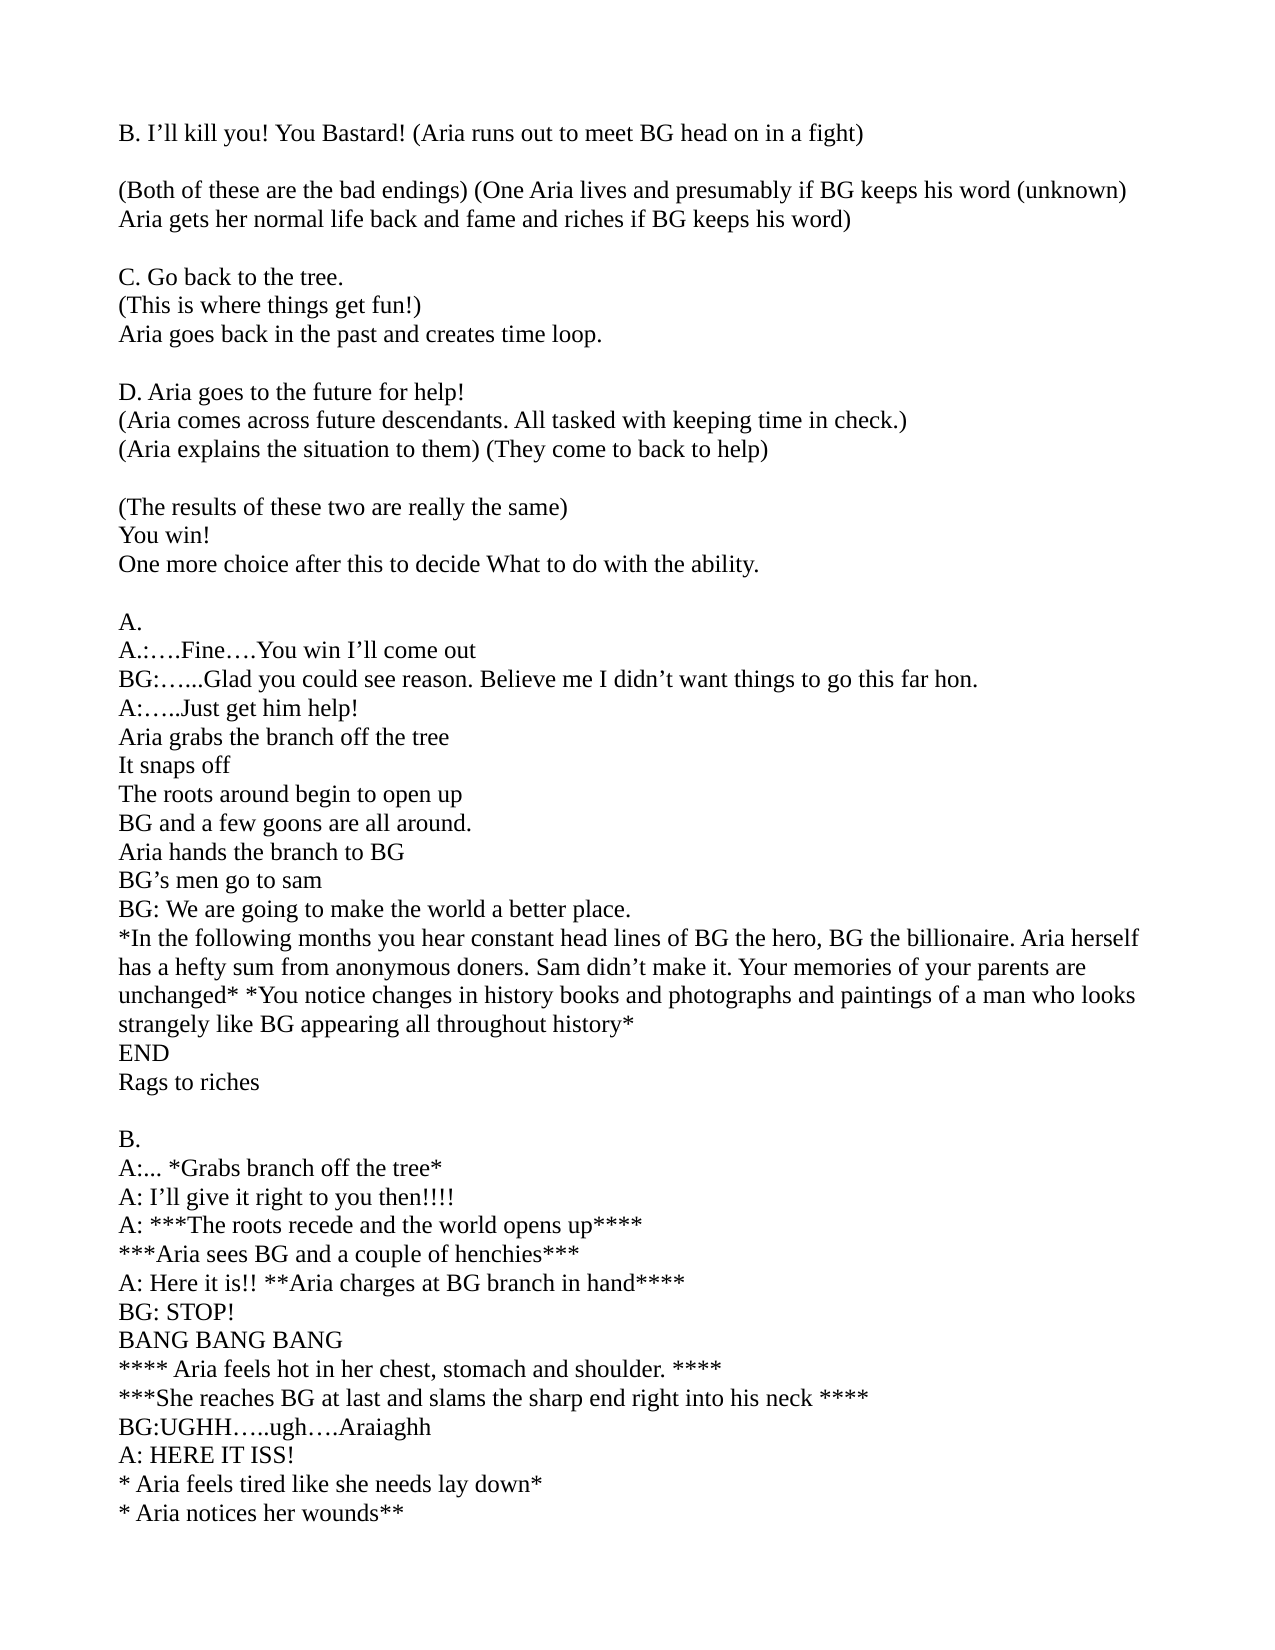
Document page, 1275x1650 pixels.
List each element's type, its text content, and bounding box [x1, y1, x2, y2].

text It snaps off [118, 751, 1157, 779]
text END [118, 1038, 1157, 1067]
text (The results of these two are really the same) [118, 492, 1157, 521]
text One more choice after this to decide What to do with the ability. [118, 549, 1157, 578]
text * Aria notices her wounds** [118, 1498, 1157, 1527]
text Rags to riches [118, 1067, 1157, 1096]
text BG:…...Glad you could see reason. Believe me I didn’t want things to go this far hon. [118, 664, 1157, 693]
text (Both of these are the bad endings) (One Aria lives and presumably if BG keeps his word (unknown) Aria gets her normal life back and fame and riches if BG keeps his word) [118, 176, 1157, 233]
text BG: We are going to make the world a better place. [118, 894, 1157, 923]
text * Aria feels tired like she needs lay down* [118, 1469, 1157, 1498]
text A. [118, 607, 1157, 636]
text ***Aria sees BG and a couple of henchies*** [118, 1239, 1157, 1268]
text BG and a few goons are all around. [118, 808, 1157, 837]
text Aria goes back in the past and creates time loop. [118, 319, 1157, 348]
text BG:UGHH…..ugh….Araiaghh [118, 1412, 1157, 1441]
text A:…..Just get him help! [118, 693, 1157, 722]
text BG: STOP! [118, 1297, 1157, 1326]
text **** Aria feels hot in her chest, stomach and shoulder. **** ***She reaches BG at last and slams the sharp end right into his neck **** [118, 1354, 1157, 1412]
text A:... *Grabs branch off the tree* [118, 1153, 1157, 1182]
text Aria grabs the branch off the tree [118, 722, 1157, 751]
text A: I’ll give it right to you then!!!! [118, 1182, 1157, 1211]
text *In the following months you hear constant head lines of BG the hero, BG the billionaire. Aria herself has a hefty sum from anonymous doners. Sam didn’t make it. Your memories of your parents are unchanged* *You notice changes in history books and photographs and paintings of a man who looks strangely like BG appearing all throughout history* [118, 923, 1157, 1038]
text The roots around begin to open up [118, 779, 1157, 808]
text A: Here it is!! **Aria charges at BG branch in hand**** [118, 1268, 1157, 1297]
text (Aria comes across future descendants. All tasked with keeping time in check.) [118, 406, 1157, 434]
text (This is where things get fun!) [118, 291, 1157, 319]
text BANG BANG BANG [118, 1326, 1157, 1354]
text C. Go back to the tree. [118, 262, 1157, 291]
text BG’s men go to sam [118, 866, 1157, 894]
text Aria hands the branch to BG [118, 837, 1157, 866]
text A: HERE IT ISS! [118, 1441, 1157, 1469]
text A.:….Fine….You win I’ll come out [118, 636, 1157, 664]
text D. Aria goes to the future for help! [118, 377, 1157, 406]
text A: ***The roots recede and the world opens up**** [118, 1211, 1157, 1239]
text You win! [118, 521, 1157, 549]
text B. [118, 1124, 1157, 1153]
text (Aria explains the situation to them) (They come to back to help) [118, 434, 1157, 463]
text B. I’ll kill you! You Bastard! (Aria runs out to meet BG head on in a fight) [118, 118, 1157, 147]
